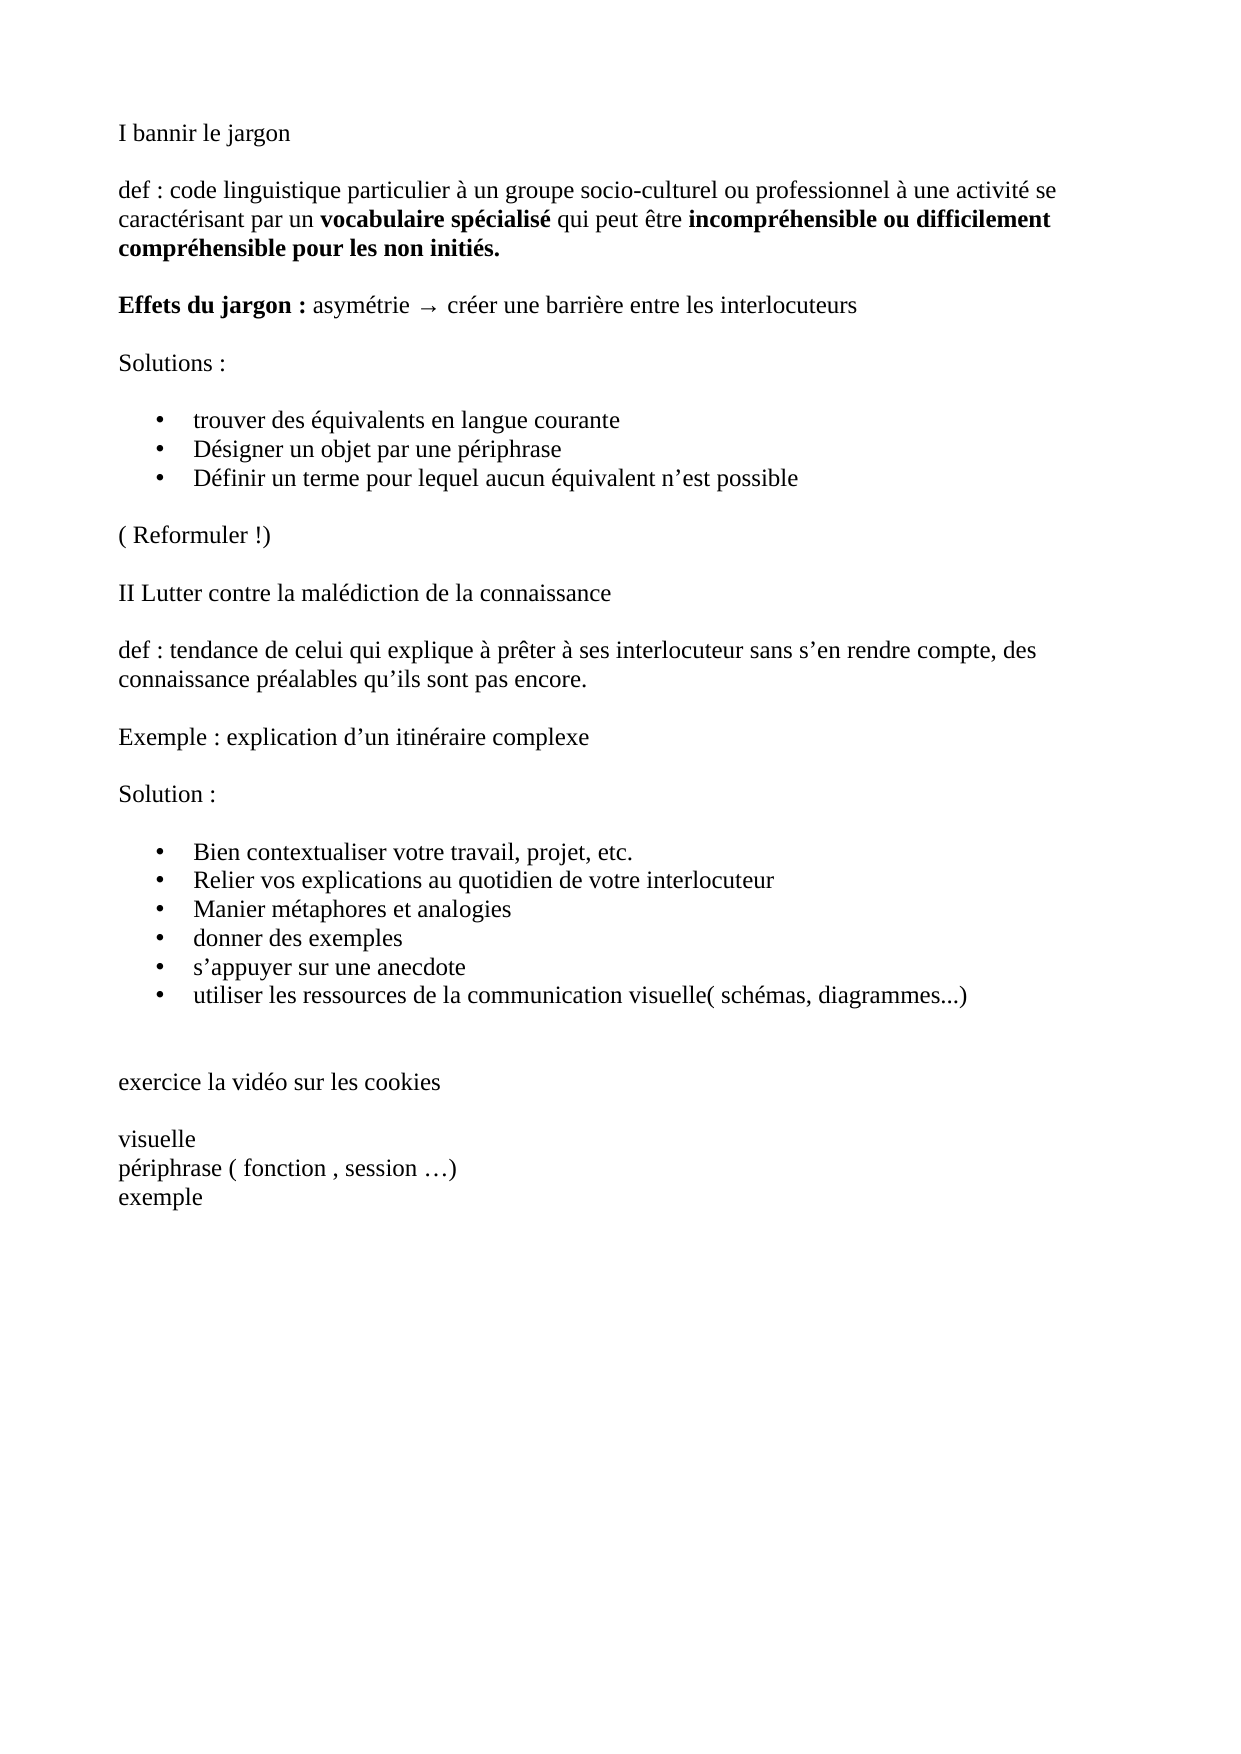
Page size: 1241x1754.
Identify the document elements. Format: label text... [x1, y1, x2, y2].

text ( Reformuler !) [118, 521, 1122, 549]
list Relier vos explications au quotidien de votre interlocuteur [156, 866, 1122, 894]
list utiliser les ressources de la communication visuelle( schémas, diagrammes...) [156, 981, 1122, 1009]
text exemple [118, 1182, 1122, 1211]
text Solutions : [118, 348, 1122, 377]
text exercice la vidéo sur les cookies [118, 1067, 1122, 1096]
text visuelle [118, 1124, 1122, 1153]
text Solution : [118, 779, 1122, 808]
list Définir un terme pour lequel aucun équivalent n’est possible [156, 463, 1122, 492]
text Effets du jargon : asymétrie → créer une barrière entre les interlocuteurs [118, 291, 1122, 319]
text II Lutter contre la malédiction de la connaissance [118, 578, 1122, 607]
list Bien contextualiser votre travail, projet, etc. [156, 837, 1122, 866]
text def : tendance de celui qui explique à prêter à ses interlocuteur sans s’en rendre compte, des connaissance préalables qu’ils sont pas encore. [118, 636, 1122, 693]
list s’appuyer sur une anecdote [156, 952, 1122, 981]
text I bannir le jargon [118, 118, 1122, 147]
text périphrase ( fonction , session …) [118, 1153, 1122, 1182]
text def : code linguistique particulier à un groupe socio-culturel ou professionnel à une activité se caractérisant par un vocabulaire spécialisé qui peut être incompréhensible ou difficilement compréhensible pour les non initiés. [118, 176, 1122, 262]
list Manier métaphores et analogies [156, 894, 1122, 923]
list trouver des équivalents en langue courante [156, 406, 1122, 434]
text Exemple : explication d’un itinéraire complexe [118, 722, 1122, 751]
list donner des exemples [156, 923, 1122, 952]
list Désigner un objet par une périphrase [156, 434, 1122, 463]
